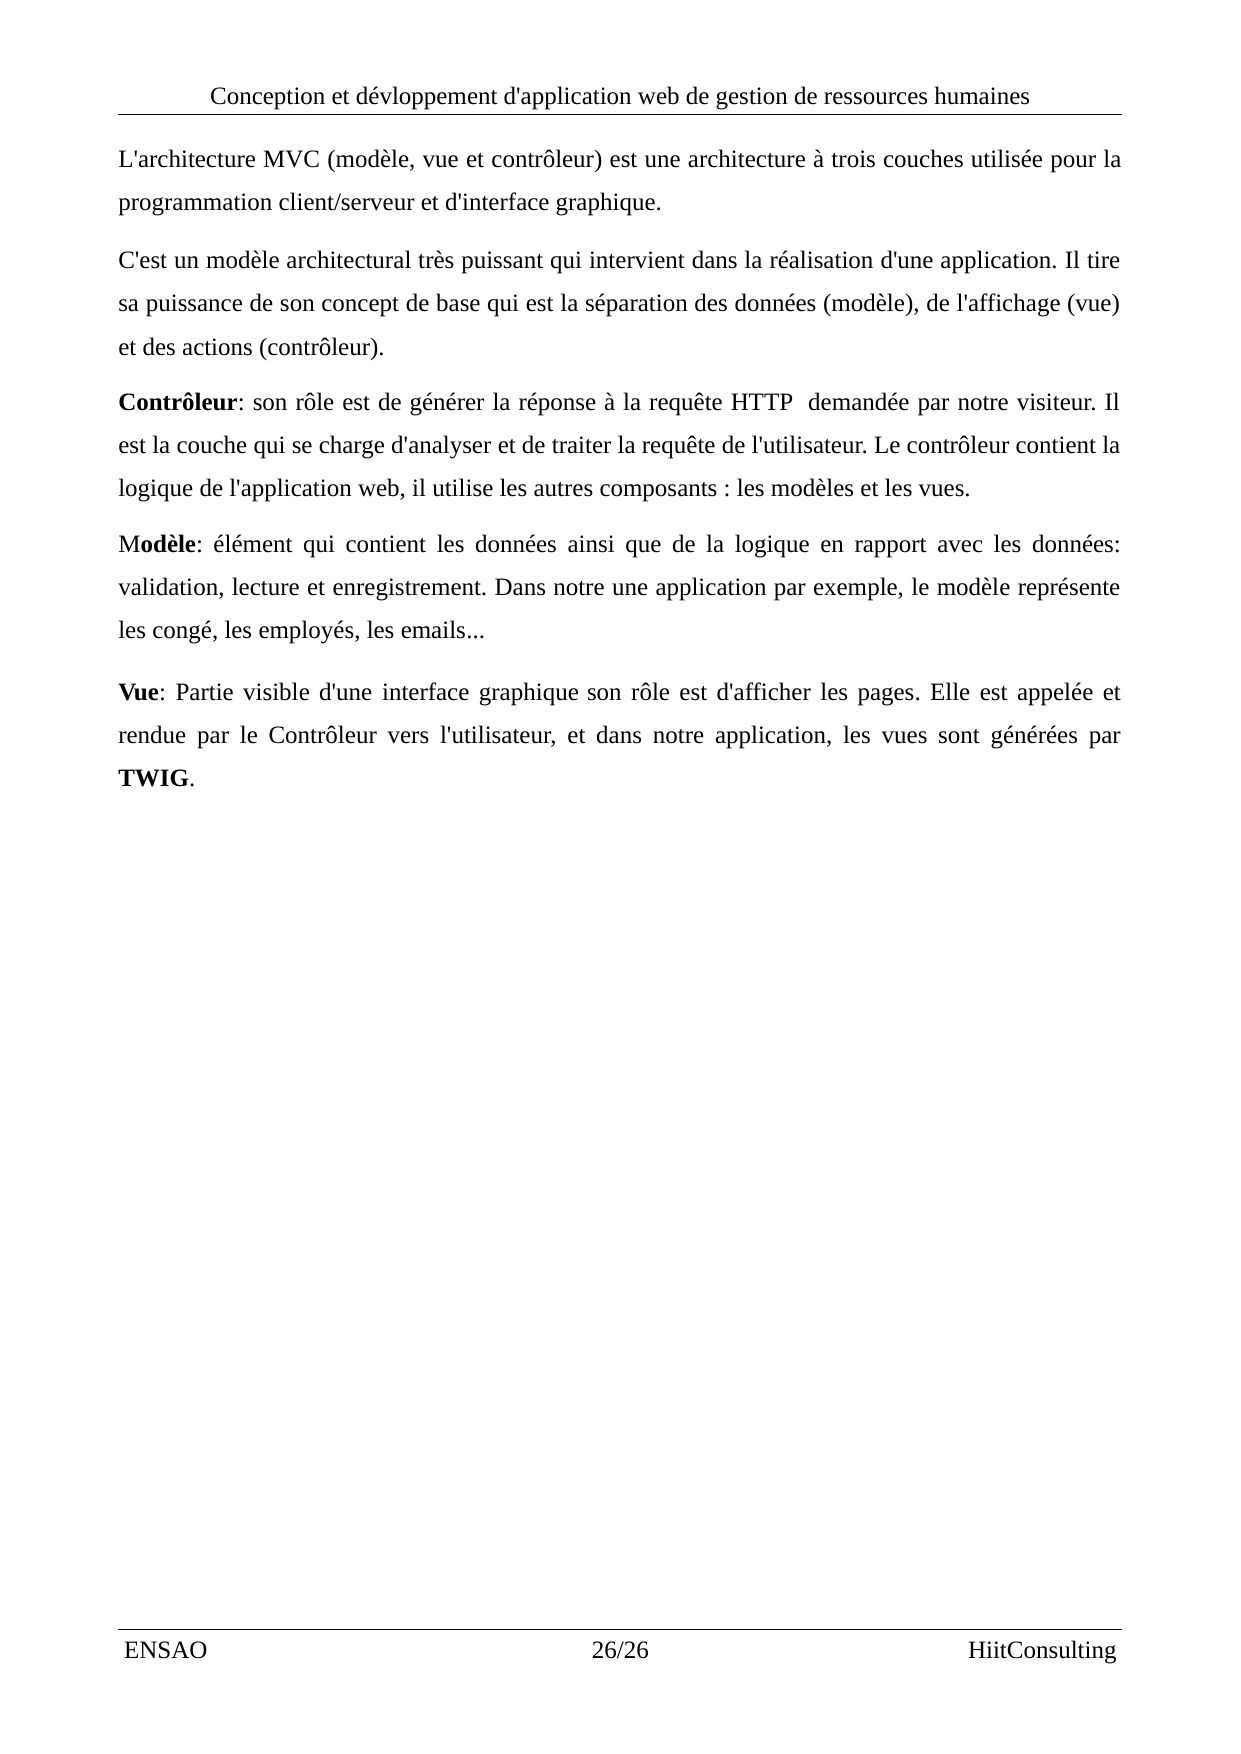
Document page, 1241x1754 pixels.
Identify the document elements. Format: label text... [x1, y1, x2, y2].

text Modèle: élément qui contient les données ainsi que de la logique en rapport avec les données: validation, lecture et enregistrement. Dans notre une application par exemple, le modèle représente les congé, les employés, les emails... [118, 529, 1122, 644]
text C'est un modèle architectural très puissant qui intervient dans la réalisation d'une application. Il tire sa puissance de son concept de base qui est la séparation des données (modèle), de l'affichage (vue) et des actions (contrôleur). [118, 245, 1122, 360]
text Contrôleur: son rôle est de générer la réponse à la requête HTTP demandée par notre visiteur. Il est la couche qui se charge d'analyser et de traiter la requête de l'utilisateur. Le contrôleur contient la logique de l'application web, il utilise les autres composants : les modèles et les vues. [118, 387, 1122, 502]
text L'architecture MVC (modèle, vue et contrôleur) est une architecture à trois couches utilisée pour la programmation client/serveur et d'interface graphique. [118, 144, 1122, 216]
text Vue: Partie visible d'une interface graphique son rôle est d'afficher les pages. Elle est appelée et rendue par le Contrôleur vers l'utilisateur, et dans notre application, les vues sont générées par TWIG. [118, 677, 1122, 792]
